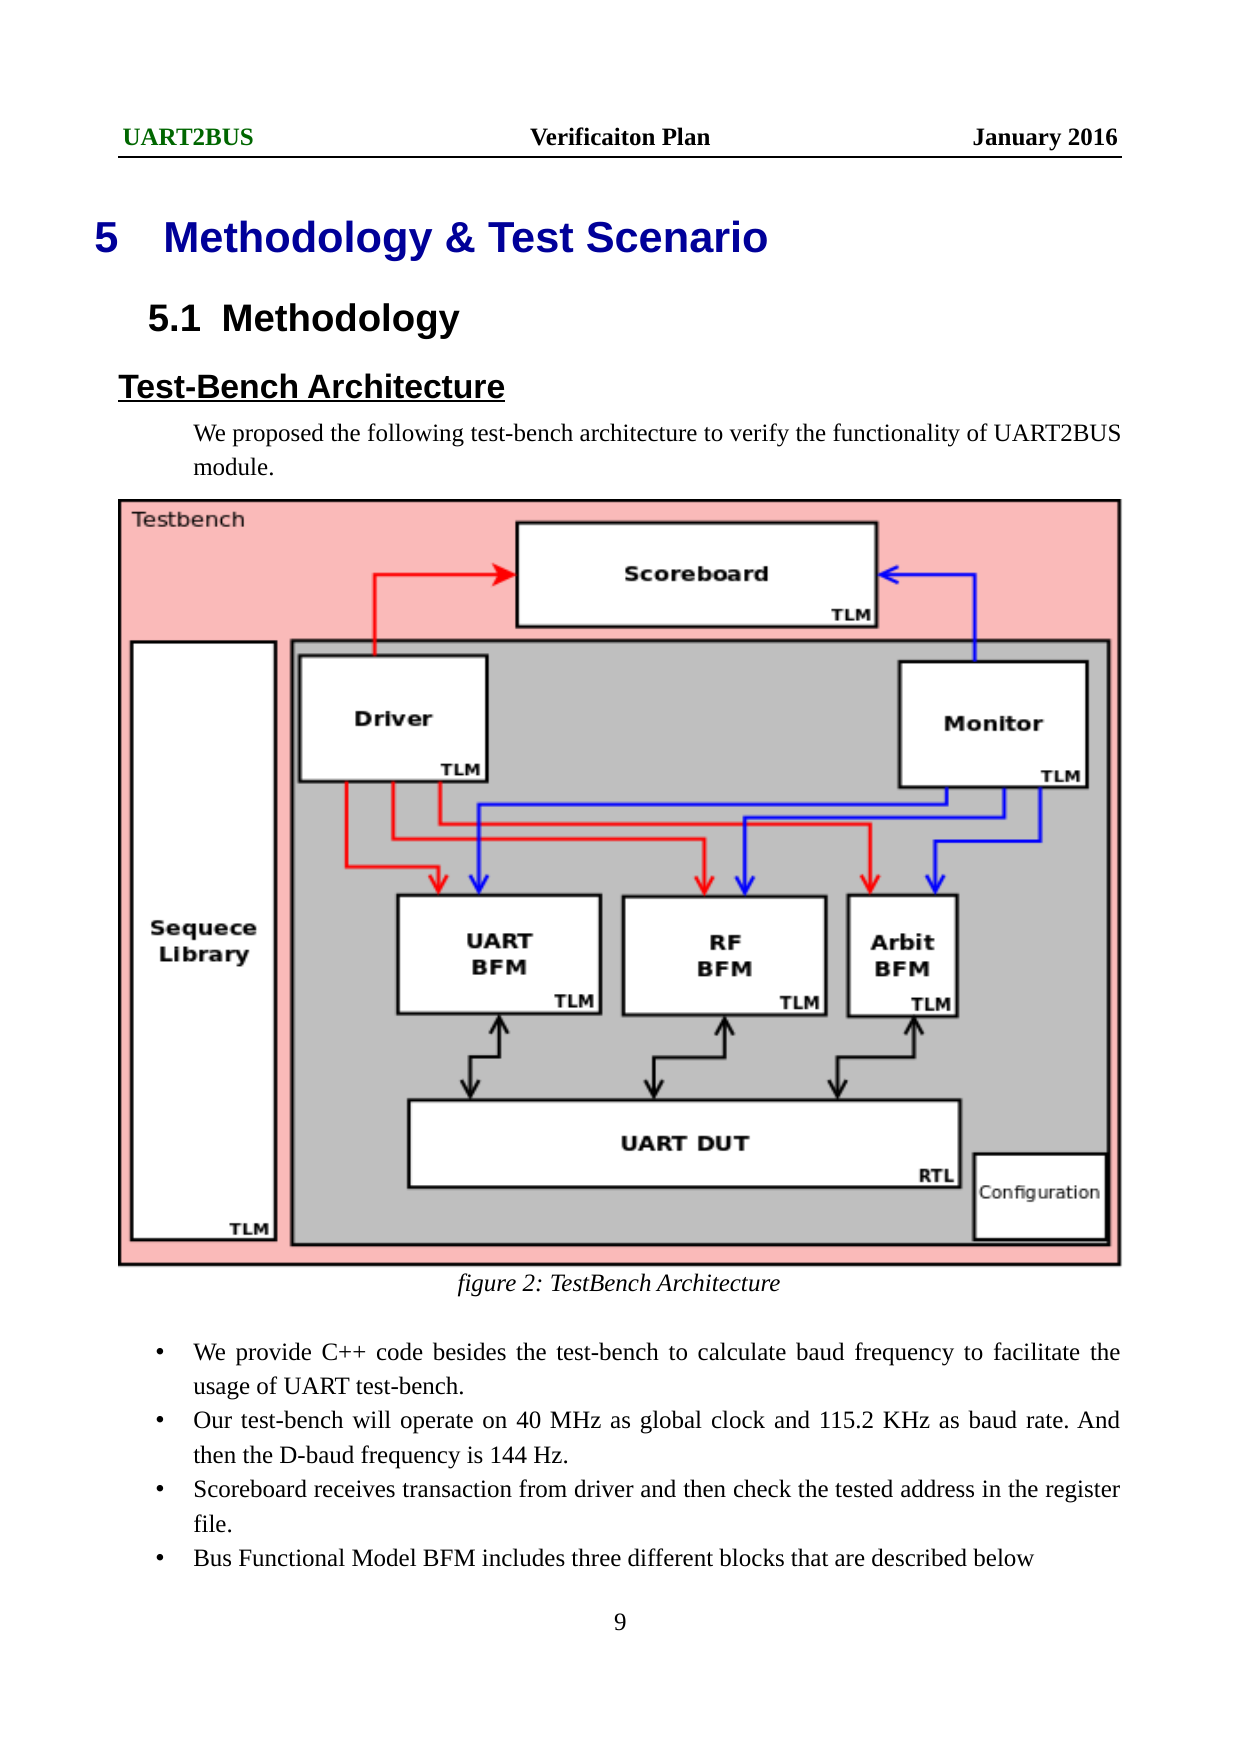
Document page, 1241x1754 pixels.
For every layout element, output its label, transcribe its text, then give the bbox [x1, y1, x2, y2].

list Scoreboard receives transaction from driver and then check the tested address in the register file. [156, 1474, 1122, 1538]
subtitle Methodology & Test Scenario [118, 212, 1122, 262]
picture [118, 499, 1123, 1268]
list We provide C++ code besides the test-bench to calculate baud frequency to facilitate the usage of UART test-bench. [156, 1337, 1122, 1400]
list We proposed the following test-bench architecture to verify the functionality of UART2BUS module. [156, 418, 1122, 481]
list Our test-bench will operate on 40 MHz as global clock and 115.2 KHz as baud rate. And then the D-baud frequency is 144 Hz. [156, 1406, 1122, 1469]
list figure 2: TestBench Architecture [99, 499, 1141, 1296]
subtitle Methodology [148, 295, 1122, 339]
subtitle Test-Bench Architecture [118, 367, 1122, 405]
list Bus Functional Model BFM includes three different blocks that are described below [156, 1543, 1122, 1572]
